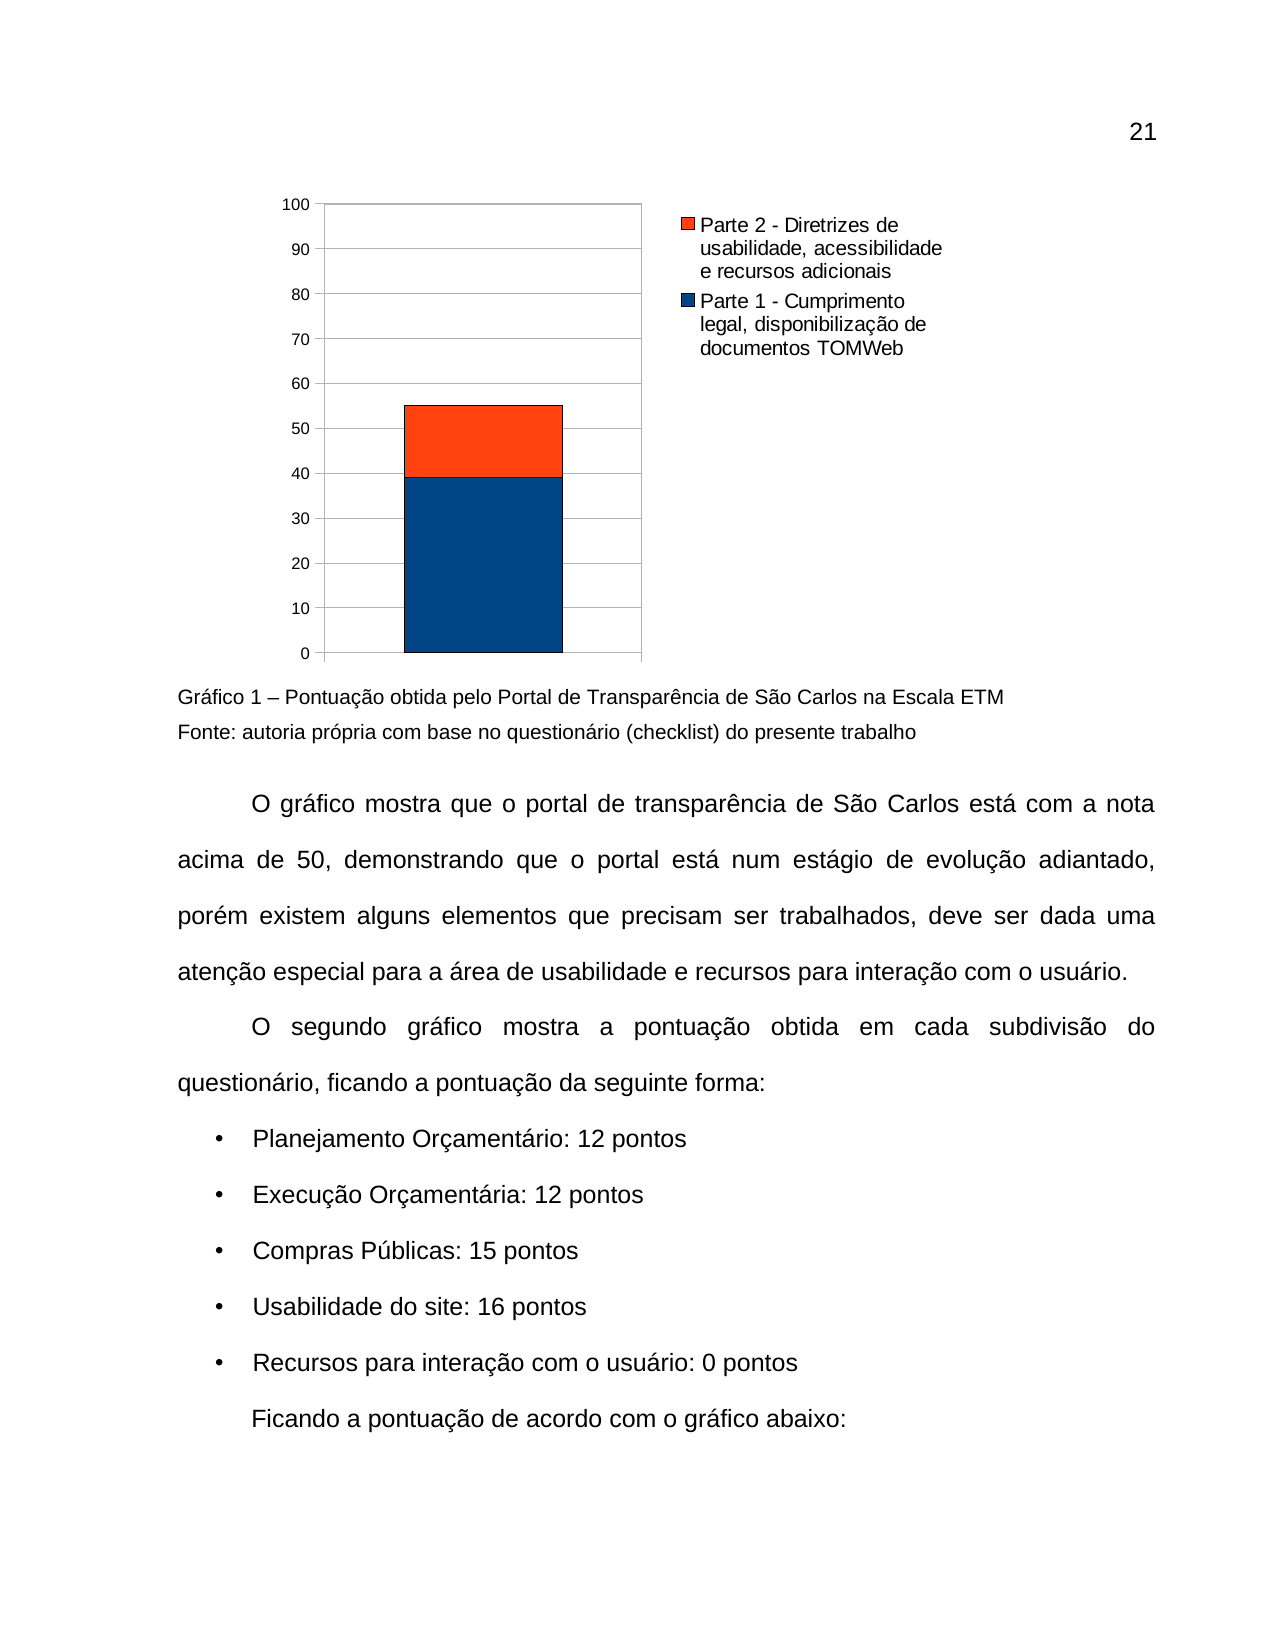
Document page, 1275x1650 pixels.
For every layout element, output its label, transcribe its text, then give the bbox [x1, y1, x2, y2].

list Usabilidade do site: 16 pontos [215, 1293, 1157, 1321]
text O segundo gráfico mostra a pontuação obtida em cada subdivisão do questionário, ficando a pontuação da seguinte forma: [177, 1013, 1157, 1097]
text Fonte: autoria própria com base no questionário (checklist) do presente trabalho [177, 720, 1157, 743]
list Compras Públicas: 15 pontos [215, 1237, 1157, 1265]
text Ficando a pontuação de acordo com o gráfico abaixo: [177, 1405, 1157, 1433]
text Gráfico 1 – Pontuação obtida pelo Portal de Transparência de São Carlos na Escala ETM [177, 176, 1157, 709]
list Execução Orçamentária: 12 pontos [215, 1181, 1157, 1209]
list Planejamento Orçamentário: 12 pontos [215, 1125, 1157, 1153]
text O gráfico mostra que o portal de transparência de São Carlos está com a nota acima de 50, demonstrando que o portal está num estágio de evolução adiantado, porém existem alguns elementos que precisam ser trabalhados, deve ser dada uma atenção especial para a área de usabilidade e recursos para interação com o usuário. [177, 790, 1157, 985]
list Recursos para interação com o usuário: 0 pontos [215, 1349, 1157, 1377]
